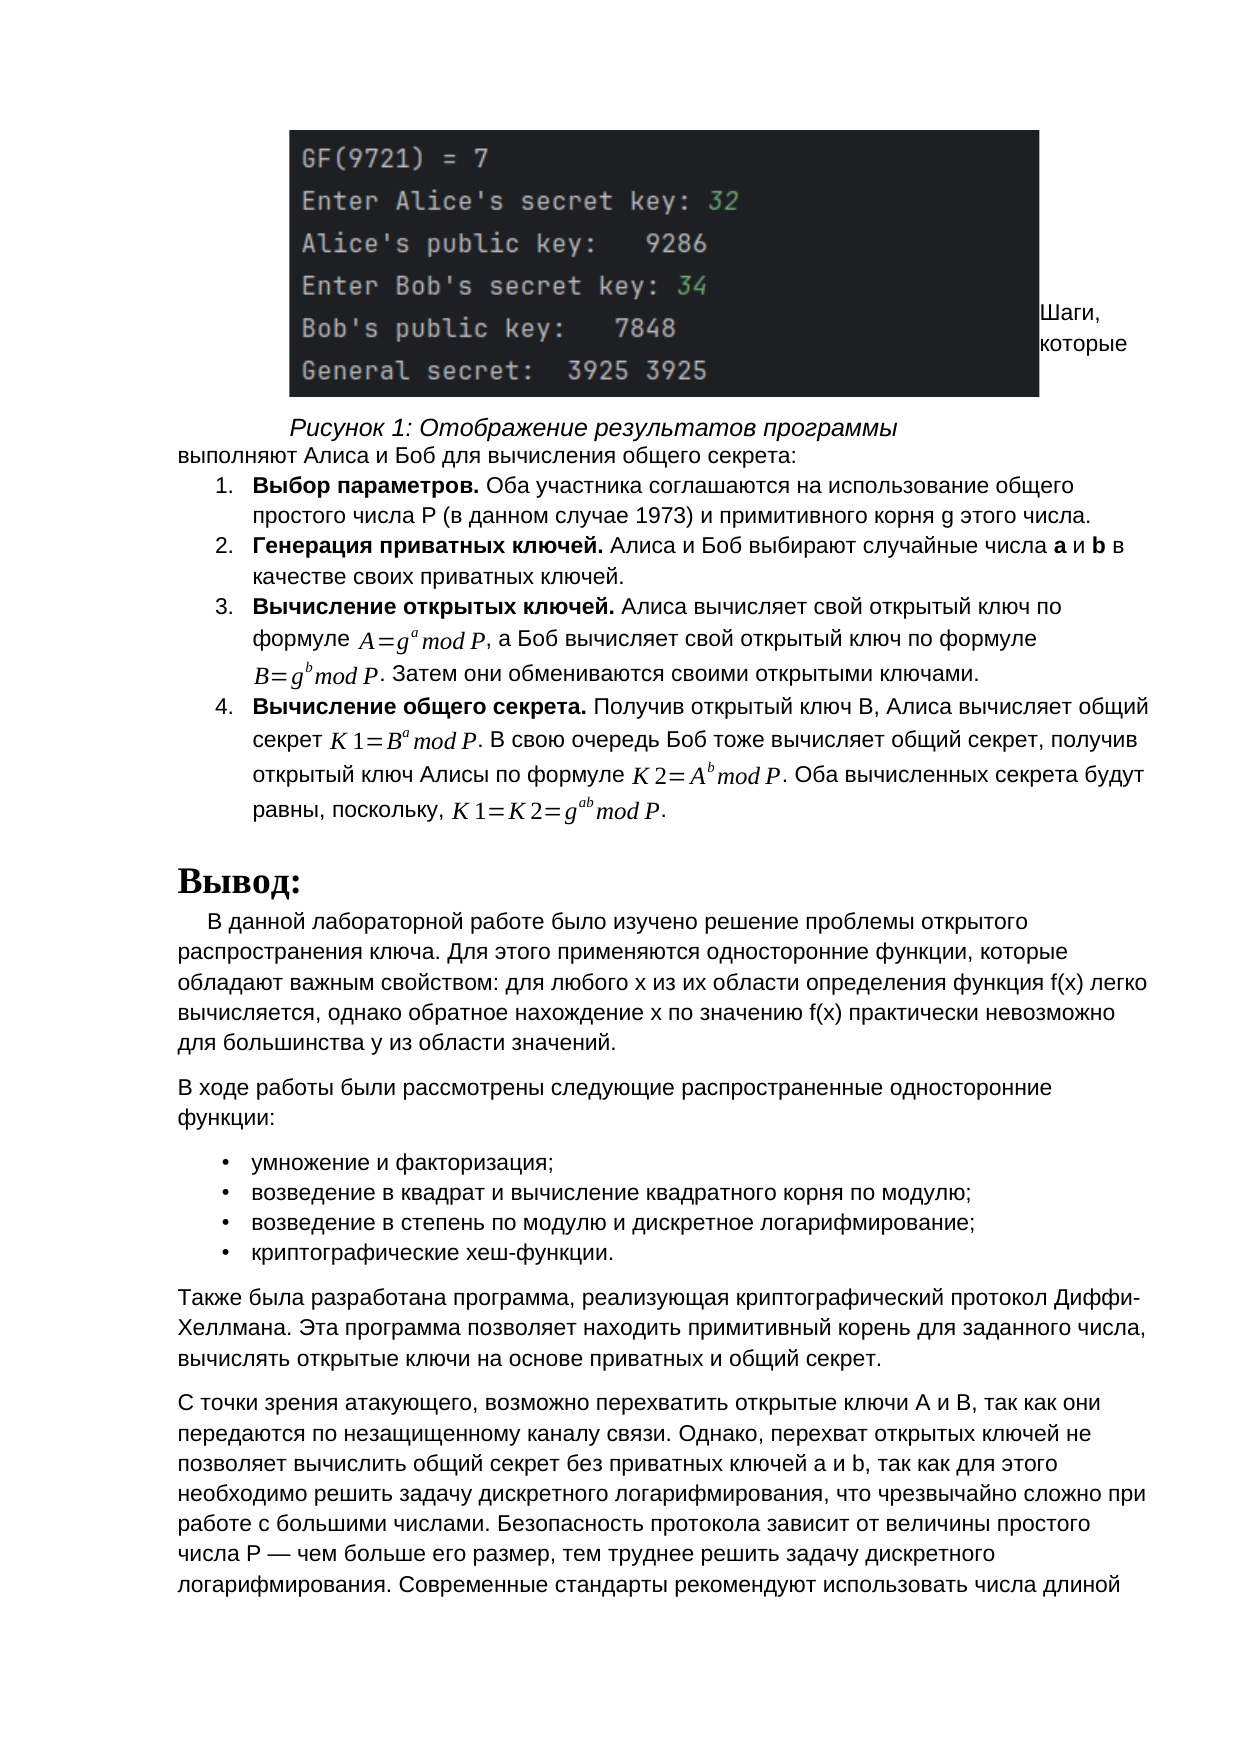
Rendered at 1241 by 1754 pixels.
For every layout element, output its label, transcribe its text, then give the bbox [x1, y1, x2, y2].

picture [289, 130, 1040, 397]
list умножение и факторизация; [222, 1149, 1152, 1175]
list возведение в квадрат и вычисление квадратного корня по модулю; [222, 1179, 1152, 1205]
list криптографические хеш-функции. [222, 1239, 1152, 1266]
text Шаги, которые выполняют Алиса и Боб для вычисления общего секрета: [177, 299, 1152, 468]
list Выбор параметров. Оба участника соглашаются на использование общего простого числа P (в данном случае 1973) и примитивного корня g этого числа. [215, 472, 1152, 528]
list Вычисление общего секрета. Получив открытый ключ В, Алиса вычисляет общий секрет . В свою очередь Боб тоже вычисляет общий секрет, получив открытый ключ Алисы по формуле . Оба вычисленных секрета будут равны, поскольку, . [215, 693, 1152, 824]
text Также была разработана программа, реализующая криптографический протокол Диффи-Хеллмана. Эта программа позволяет находить примитивный корень для заданного числа, вычислять открытые ключи на основе приватных и общий секрет. [177, 1284, 1152, 1371]
text С точки зрения атакующего, возможно перехватить открытые ключи A и B, так как они передаются по незащищенному каналу связи. Однако, перехват открытых ключей не позволяет вычислить общий секрет без приватных ключей a и b, так как для этого необходимо решить задачу дискретного логарифмирования, что чрезвычайно сложно при работе с большими числами. Безопасность протокола зависит от величины простого числа P — чем больше его размер, тем труднее решить задачу дискретного логарифмирования. Современные стандарты рекомендуют использовать числа длиной [177, 1389, 1152, 1597]
text Рисунок 1: Отображение результатов программы [289, 397, 1039, 442]
text В ходе работы были рассмотрены следующие распространенные односторонние функции: [177, 1074, 1152, 1130]
list Вывод: [177, 858, 1152, 902]
list возведение в степень по модулю и дискретное логарифмирование; [222, 1209, 1152, 1235]
list Вычисление открытых ключей. Алиса вычисляет свой открытый ключ по формуле , а Боб вычисляет свой открытый ключ по формуле . Затем они обмениваются своими открытыми ключами. [215, 593, 1152, 689]
text В данной лабораторной работе было изучено решение проблемы открытого распространения ключа. Для этого применяются односторонние функции, которые обладают важным свойством: для любого x из их области определения функция f(x) легко вычисляется, однако обратное нахождение x по значению f(x) практически невозможно для большинства y из области значений. [177, 908, 1152, 1055]
list Генерация приватных ключей. Алиса и Боб выбирают случайные числа a и b в качестве своих приватных ключей. [215, 532, 1152, 589]
